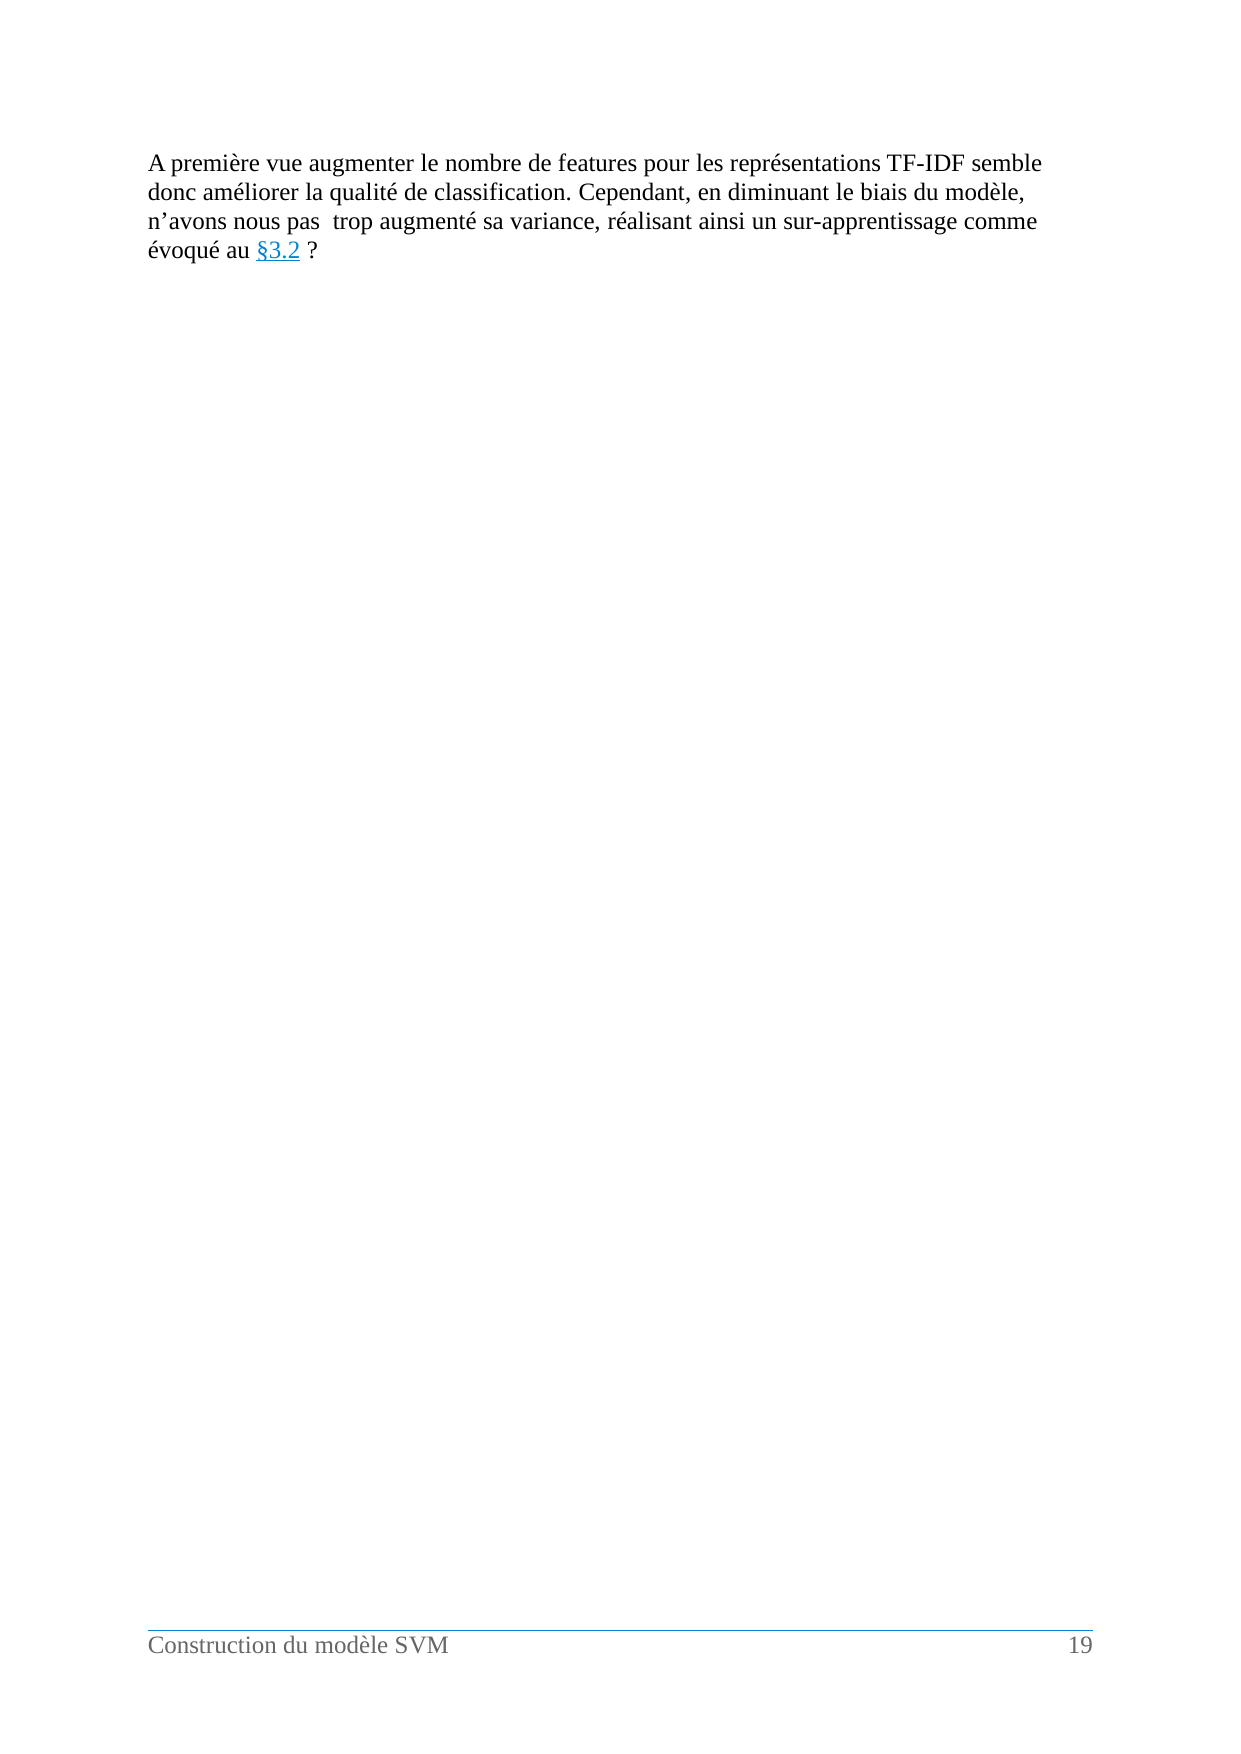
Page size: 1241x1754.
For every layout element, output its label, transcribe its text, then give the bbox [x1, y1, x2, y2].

text A première vue augmenter le nombre de features pour les représentations TF-IDF semble donc améliorer la qualité de classification. Cependant, en diminuant le biais du modèle, n’avons nous pas trop augmenté sa variance, réalisant ainsi un sur-apprentissage comme évoqué au §3.2 ? [148, 148, 1093, 264]
